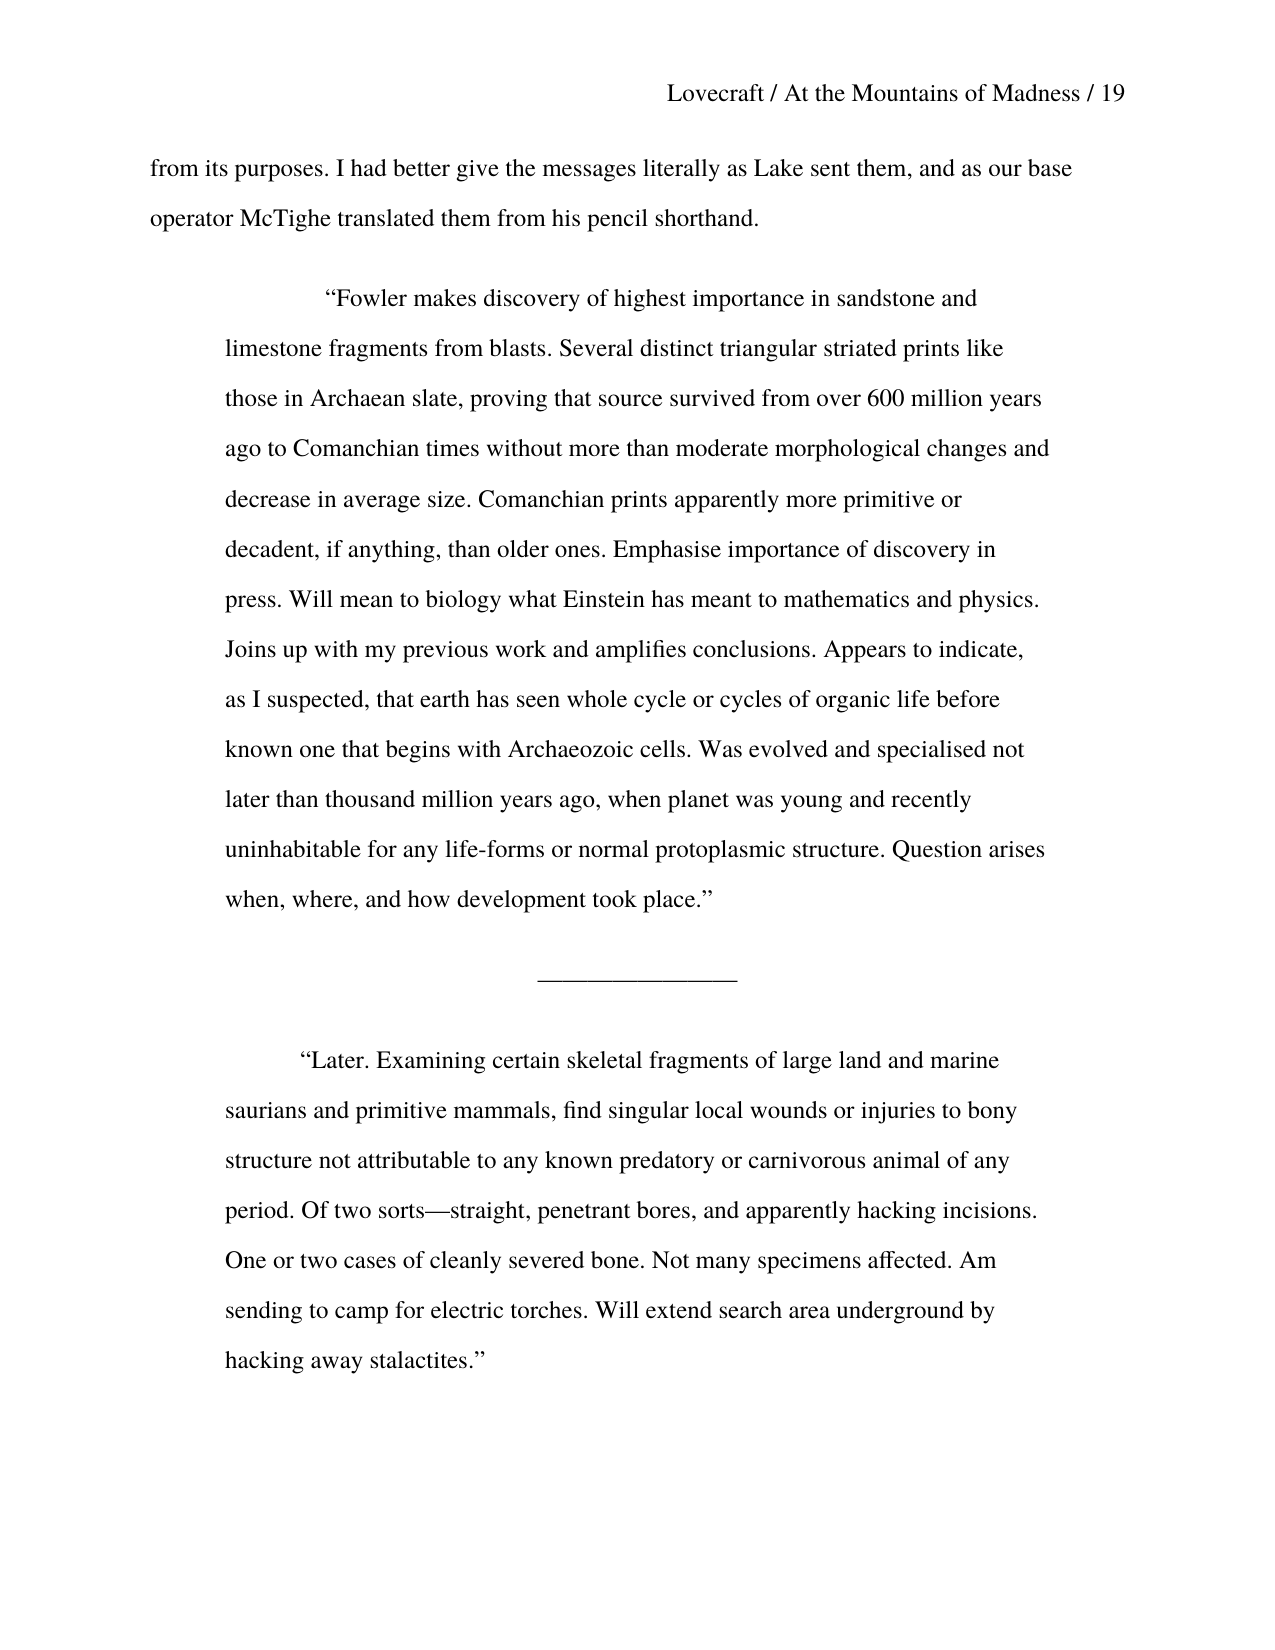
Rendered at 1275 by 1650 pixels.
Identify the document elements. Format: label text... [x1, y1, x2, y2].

text “Fowler makes discovery of highest importance in sandstone and limestone fragments from blasts. Several distinct triangular striated prints like those in Archaean slate, proving that source survived from over 600 million years ago to Comanchian times without more than moderate morphological changes and decrease in average size. Comanchian prints apparently more primitive or decadent, if anything, than older ones. Emphasise importance of discovery in press. Will mean to biology what Einstein has meant to mathematics and physics. Joins up with my previous work and amplifies conclusions. Appears to indicate, as I suspected, that earth has seen whole cycle or cycles of organic life before known one that begins with Archaeozoic cells. Was evolved and specialised not later than thousand million years ago, when planet was young and recently uninhabitable for any life-forms or normal protoplasmic structure. Question arises when, where, and how development took place.” [225, 280, 1050, 915]
text ———————— [150, 962, 1125, 995]
text “Later. Examining certain skeletal fragments of large land and marine saurians and primitive mammals, find singular local wounds or injuries to bony structure not attributable to any known predatory or carnivorous animal of any period. Of two sorts—straight, penetrant bores, and apparently hacking incisions. One or two cases of cleanly severed bone. Not many specimens affected. Am sending to camp for electric torches. Will extend search area underground by hacking away stalactites.” [225, 1042, 1050, 1376]
text from its purposes. I had better give the messages literally as Lake sent them, and as our base operator McTighe translated them from his pencil shorthand. [150, 150, 1125, 233]
